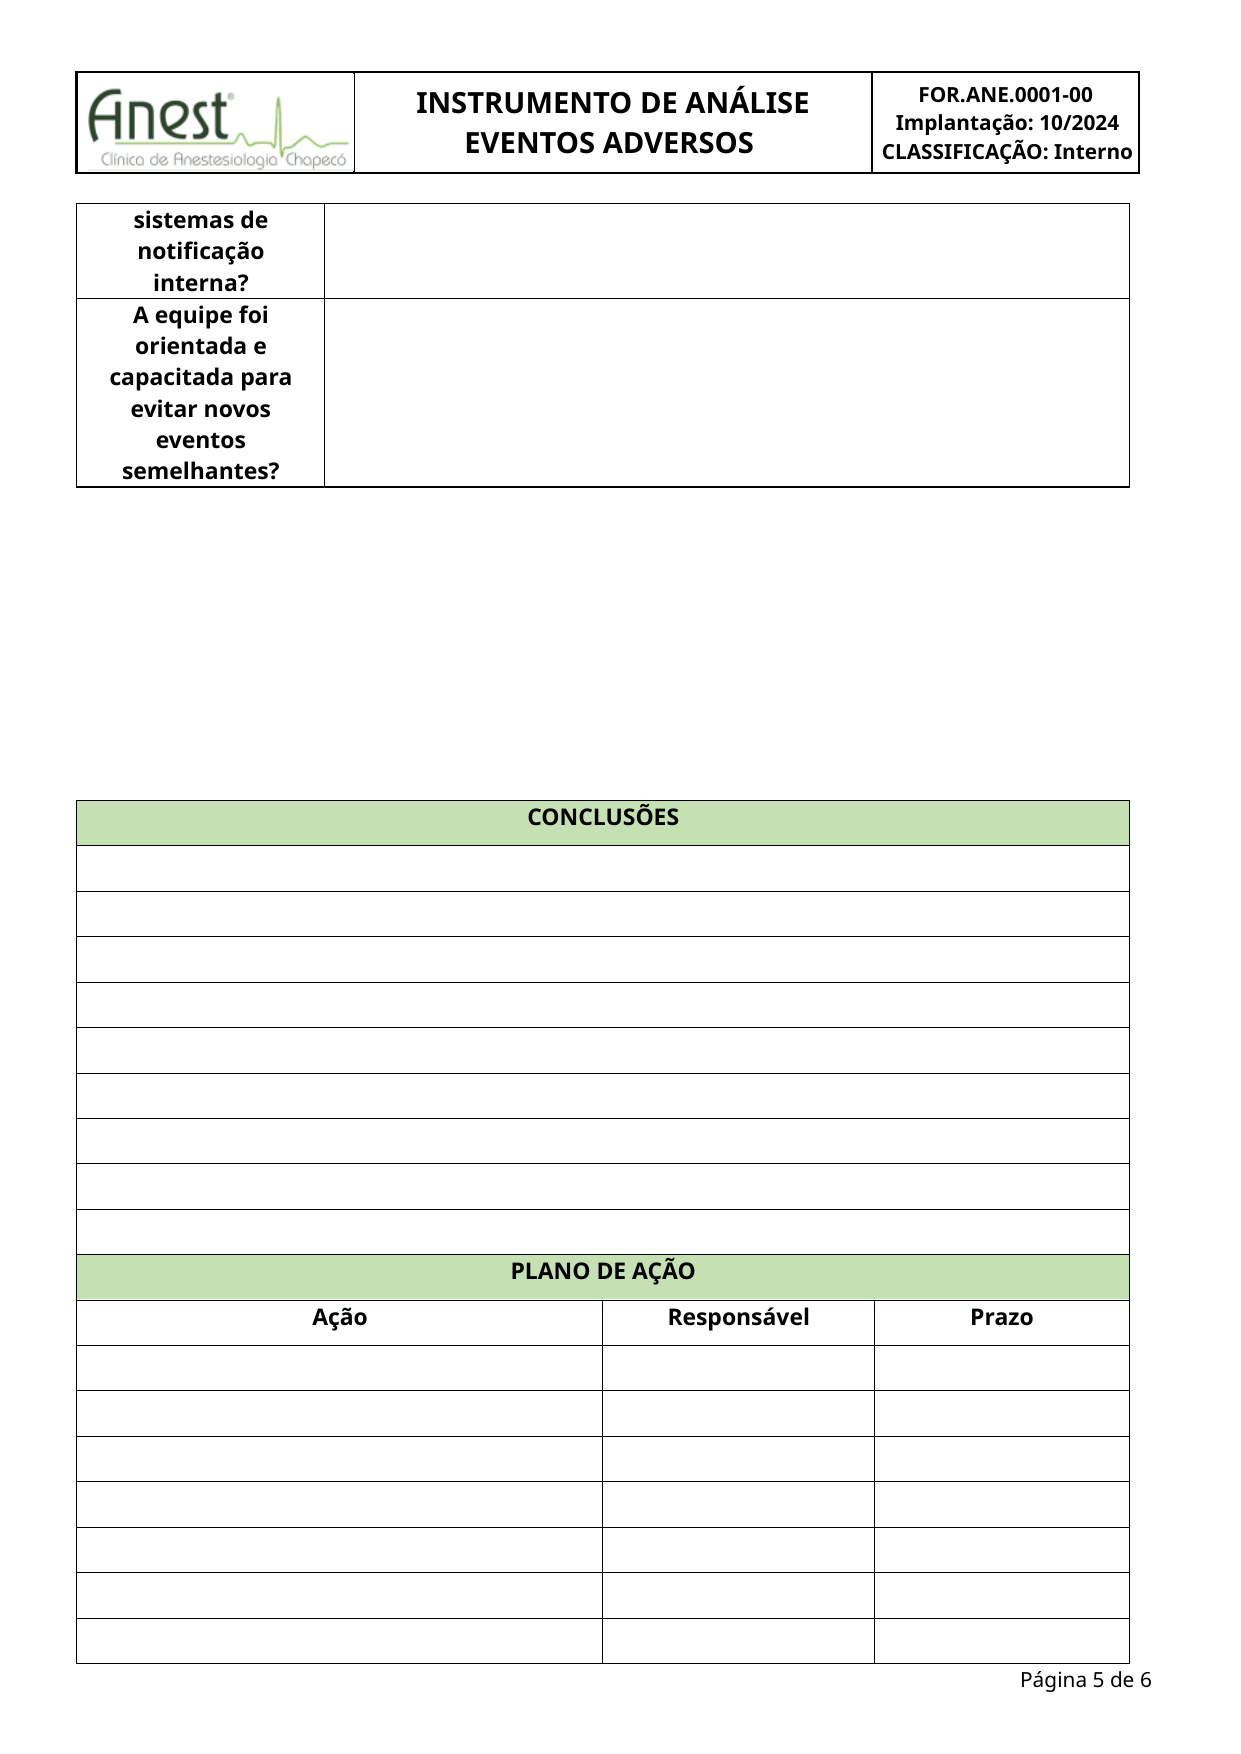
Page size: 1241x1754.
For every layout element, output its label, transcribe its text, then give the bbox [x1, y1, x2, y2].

table_cell [875, 1573, 1129, 1617]
table_cell [875, 1346, 1129, 1390]
table_cell [77, 1573, 602, 1617]
table_cell [875, 1482, 1129, 1527]
table_cell A equipe foi orientada e capacitada para evitar novos eventos semelhantes? [77, 299, 324, 486]
table_cell [603, 1391, 874, 1436]
table_cell [77, 892, 1129, 936]
table_cell [77, 1210, 1129, 1254]
table_cell [875, 1391, 1129, 1436]
table_cell Prazo [875, 1301, 1129, 1345]
table_cell Responsável [603, 1301, 874, 1345]
table_cell [77, 983, 1129, 1027]
table_cell [77, 1164, 1129, 1209]
table_cell [77, 1437, 602, 1481]
table_cell [77, 937, 1129, 982]
table_cell PLANO DE AÇÃO [77, 1255, 1129, 1299]
table_cell [603, 1346, 874, 1390]
table_cell [603, 1482, 874, 1527]
table_cell [77, 1482, 602, 1527]
table_cell [77, 846, 1129, 891]
table_cell Ação [77, 1301, 602, 1345]
table_cell [603, 1437, 874, 1481]
table_cell [77, 1391, 602, 1436]
table_cell [325, 299, 1129, 486]
table_cell [77, 1528, 602, 1572]
table_cell [77, 1346, 602, 1390]
table_cell [77, 1028, 1129, 1072]
table_cell [875, 1437, 1129, 1481]
table_header CONCLUSÕES [77, 801, 1129, 845]
table_cell [875, 1528, 1129, 1572]
table_cell [603, 1528, 874, 1572]
table_cell sistemas de notificação interna? [77, 204, 324, 298]
table_cell [875, 1619, 1129, 1663]
table_cell [603, 1619, 874, 1663]
table_cell [603, 1573, 874, 1617]
table_cell [77, 1119, 1129, 1163]
table_cell [77, 1074, 1129, 1118]
table_cell [77, 1619, 602, 1663]
table_cell [325, 204, 1129, 298]
